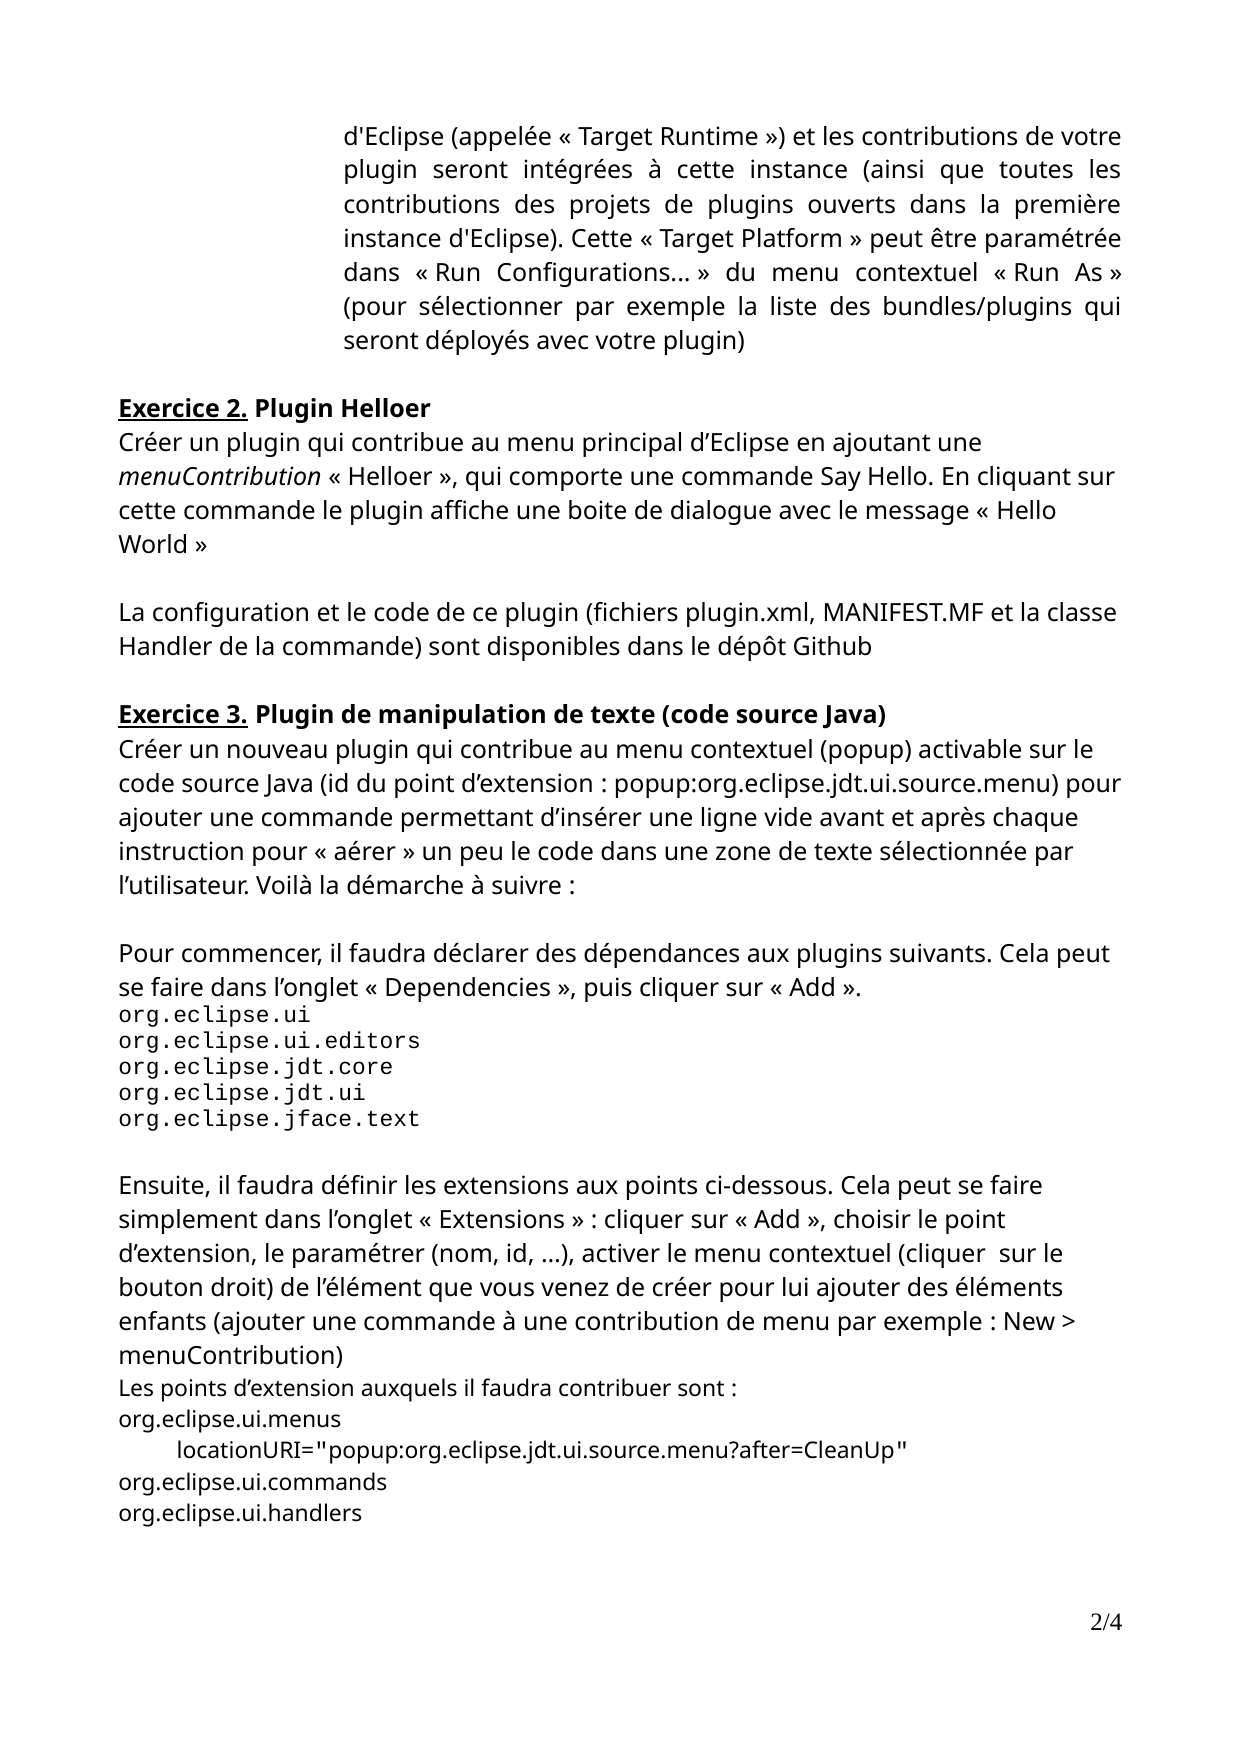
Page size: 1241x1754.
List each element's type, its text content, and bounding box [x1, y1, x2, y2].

text La configuration et le code de ce plugin (fichiers plugin.xml, MANIFEST.MF et la classe Handler de la commande) sont disponibles dans le dépôt Github [118, 595, 1122, 663]
text Exercice 2. Plugin Helloer [118, 391, 1122, 425]
text org.eclipse.jdt.ui [118, 1082, 1122, 1107]
text Créer un plugin qui contribue au menu principal d’Eclipse en ajoutant une menuContribution « Helloer », qui comporte une commande Say Hello. En cliquant sur cette commande le plugin affiche une boite de dialogue avec le message « Hello World » [118, 425, 1122, 561]
text Exercice 3. Plugin de manipulation de texte (code source Java) [118, 697, 1122, 731]
text org.eclipse.ui.editors [118, 1030, 1122, 1056]
text org.eclipse.ui.commands [118, 1466, 1122, 1497]
text Pour commencer, il faudra déclarer des dépendances aux plugins suivants. Cela peut se faire dans l’onglet « Dependencies », puis cliquer sur « Add ». [118, 936, 1122, 1004]
text locationURI="popup:org.eclipse.jdt.ui.source.menu?after=CleanUp" [118, 1434, 1122, 1466]
text org.eclipse.jdt.core [118, 1056, 1122, 1082]
text Créer un nouveau plugin qui contribue au menu contextuel (popup) activable sur le code source Java (id du point d’extension : popup:org.eclipse.jdt.ui.source.menu) pour ajouter une commande permettant d’insérer une ligne vide avant et après chaque instruction pour « aérer » un peu le code dans une zone de texte sélectionnée par l’utilisateur. Voilà la démarche à suivre : [118, 731, 1122, 902]
text org.eclipse.ui [118, 1004, 1122, 1030]
text Ensuite, il faudra définir les extensions aux points ci-dessous. Cela peut se faire simplement dans l’onglet « Extensions » : cliquer sur « Add », choisir le point d’extension, le paramétrer (nom, id, …), activer le menu contextuel (cliquer sur le bouton droit) de l’élément que vous venez de créer pour lui ajouter des éléments enfants (ajouter une commande à une contribution de menu par exemple : New > menuContribution) [118, 1167, 1122, 1372]
text Les points d’extension auxquels il faudra contribuer sont : [118, 1372, 1122, 1403]
text org.eclipse.ui.handlers [118, 1497, 1122, 1528]
list d'Eclipse (appelée « Target Runtime ») et les contributions de votre plugin seront intégrées à cette instance (ainsi que toutes les contributions des projets de plugins ouverts dans la première instance d'Eclipse). Cette « Target Platform » peut être paramétrée dans « Run Configurations... » du menu contextuel « Run As » (pour sélectionner par exemple la liste des bundles/plugins qui seront déployés avec votre plugin) [306, 118, 1122, 357]
text org.eclipse.jface.text [118, 1107, 1122, 1133]
text org.eclipse.ui.menus [118, 1403, 1122, 1434]
